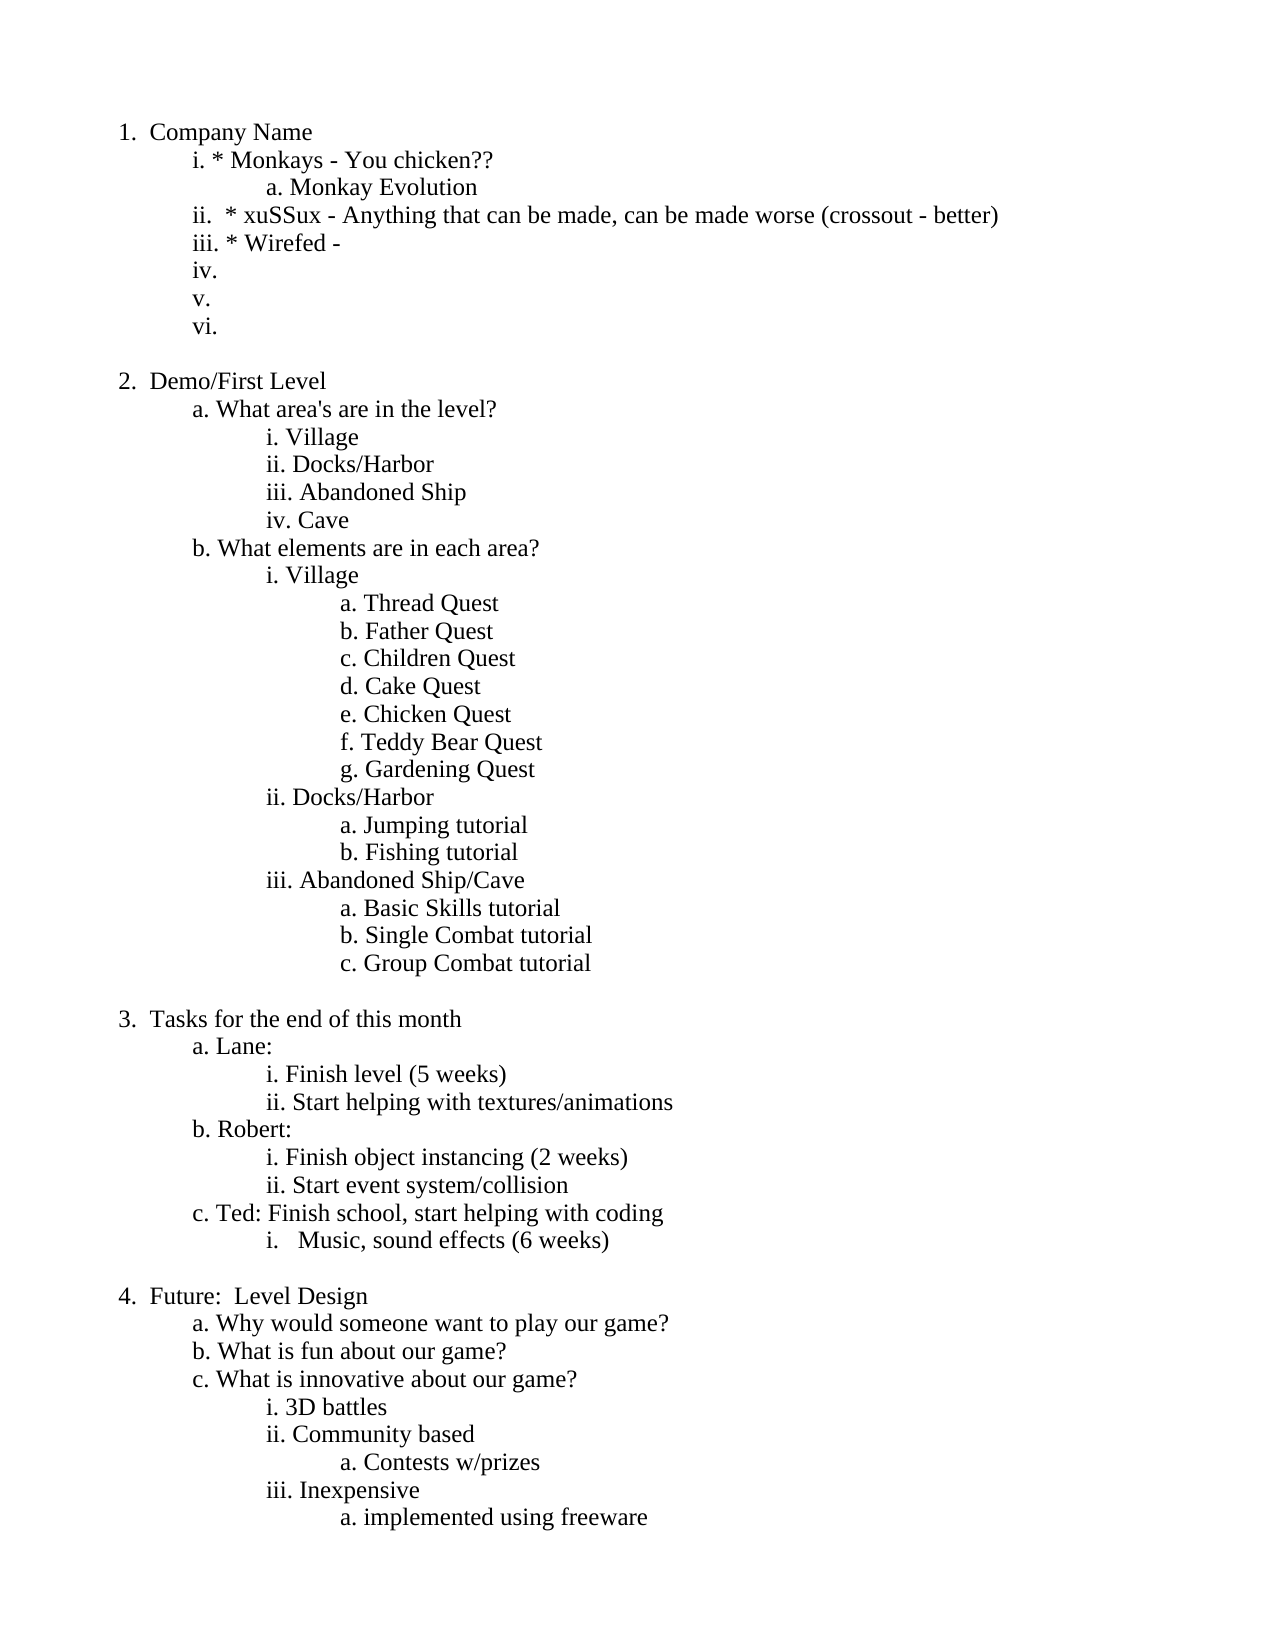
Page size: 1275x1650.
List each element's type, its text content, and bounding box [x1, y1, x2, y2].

text i. Village [118, 423, 1157, 451]
text a. Basic Skills tutorial [118, 894, 1157, 922]
text a. Lane: [118, 1032, 1157, 1060]
text c. Children Quest [118, 644, 1157, 672]
text i. Finish level (5 weeks) [118, 1060, 1157, 1088]
text vi. [118, 312, 1157, 340]
text ii. Start event system/collision [118, 1171, 1157, 1199]
text ii. Community based [118, 1420, 1157, 1448]
text g. Gardening Quest [118, 755, 1157, 783]
text a. Why would someone want to play our game? [118, 1309, 1157, 1337]
text a. Contests w/prizes [118, 1448, 1157, 1476]
text iv. [118, 257, 1157, 284]
text f. Teddy Bear Quest [118, 728, 1157, 755]
text ii. Docks/Harbor [118, 451, 1157, 478]
text i. Village [118, 561, 1157, 589]
text ii. Docks/Harbor [118, 783, 1157, 811]
text b. Single Combat tutorial [118, 922, 1157, 949]
text b. Fishing tutorial [118, 838, 1157, 866]
text a. Thread Quest [118, 589, 1157, 617]
text i. 3D battles [118, 1393, 1157, 1420]
text b. Father Quest [118, 617, 1157, 644]
text i. * Monkays - You chicken?? [118, 146, 1157, 173]
text a. implemented using freeware [118, 1503, 1157, 1531]
text b. Robert: [118, 1116, 1157, 1143]
text b. What is fun about our game? [118, 1337, 1157, 1365]
text c. Ted: Finish school, start helping with coding [118, 1199, 1157, 1226]
text iii. Abandoned Ship [118, 478, 1157, 506]
text a. What area's are in the level? [118, 395, 1157, 423]
text ii. Start helping with textures/animations [118, 1088, 1157, 1116]
text a. Jumping tutorial [118, 811, 1157, 838]
text iii. Abandoned Ship/Cave [118, 866, 1157, 894]
text iv. Cave [118, 506, 1157, 534]
text i. Finish object instancing (2 weeks) [118, 1143, 1157, 1171]
text a. Monkay Evolution [118, 173, 1157, 201]
text d. Cake Quest [118, 672, 1157, 700]
text e. Chicken Quest [118, 700, 1157, 728]
text b. What elements are in each area? [118, 534, 1157, 561]
text iii. Inexpensive [118, 1476, 1157, 1503]
text 1. Company Name [118, 118, 1157, 146]
text iii. * Wirefed - [118, 229, 1157, 257]
text 2. Demo/First Level [118, 367, 1157, 395]
text ii. * xuSSux - Anything that can be made, can be made worse (crossout - better) [118, 201, 1157, 229]
text 4. Future: Level Design [118, 1282, 1157, 1309]
text 3. Tasks for the end of this month [118, 1005, 1157, 1032]
text i. Music, sound effects (6 weeks) [118, 1226, 1157, 1254]
text c. Group Combat tutorial [118, 949, 1157, 977]
text c. What is innovative about our game? [118, 1365, 1157, 1393]
text v. [118, 284, 1157, 312]
